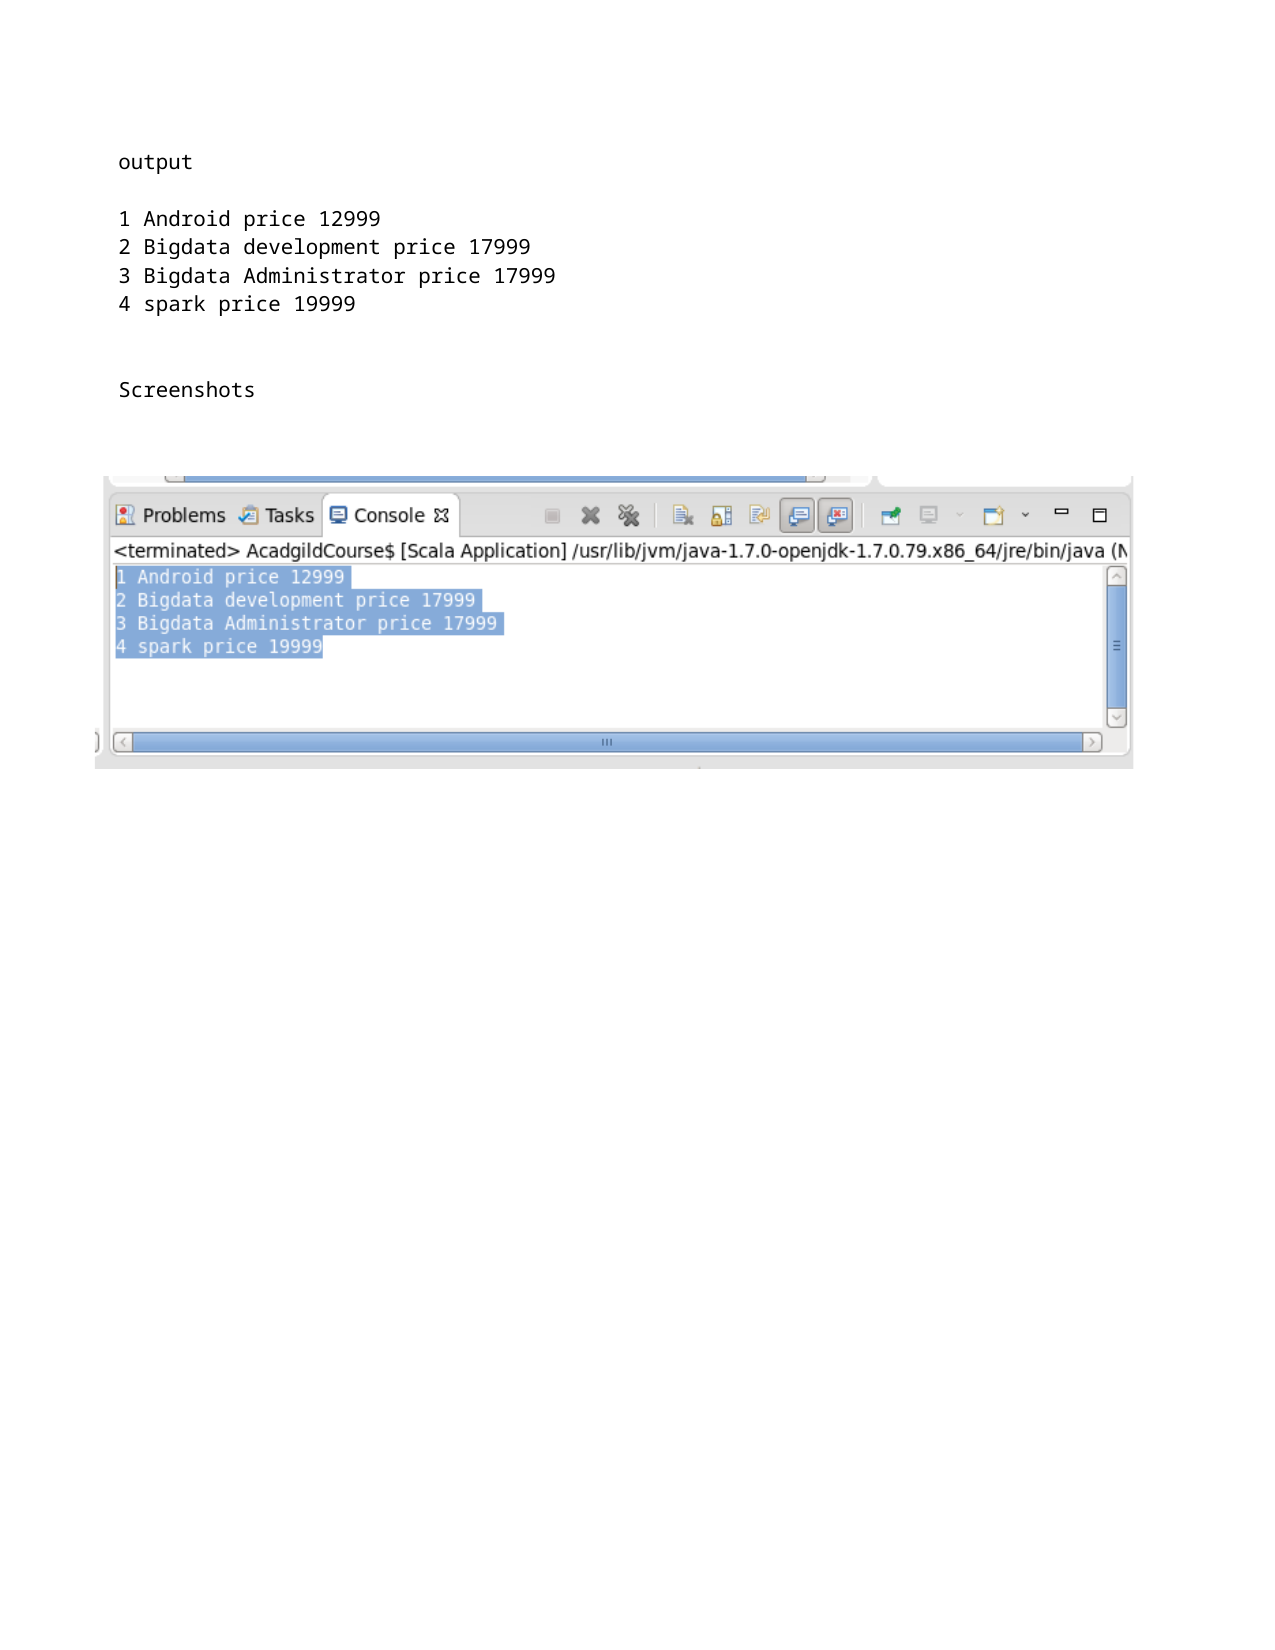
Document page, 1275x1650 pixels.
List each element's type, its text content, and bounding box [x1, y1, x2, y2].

text 2 Bigdata development price 17999 [118, 232, 1157, 261]
text 4 spark price 19999 [118, 289, 1157, 318]
text output [118, 147, 1157, 175]
text 1 Android price 12999 [118, 204, 1157, 232]
text 3 Bigdata Administrator price 17999 [118, 261, 1157, 289]
text Screenshots [118, 375, 1157, 404]
picture [94, 476, 1134, 769]
